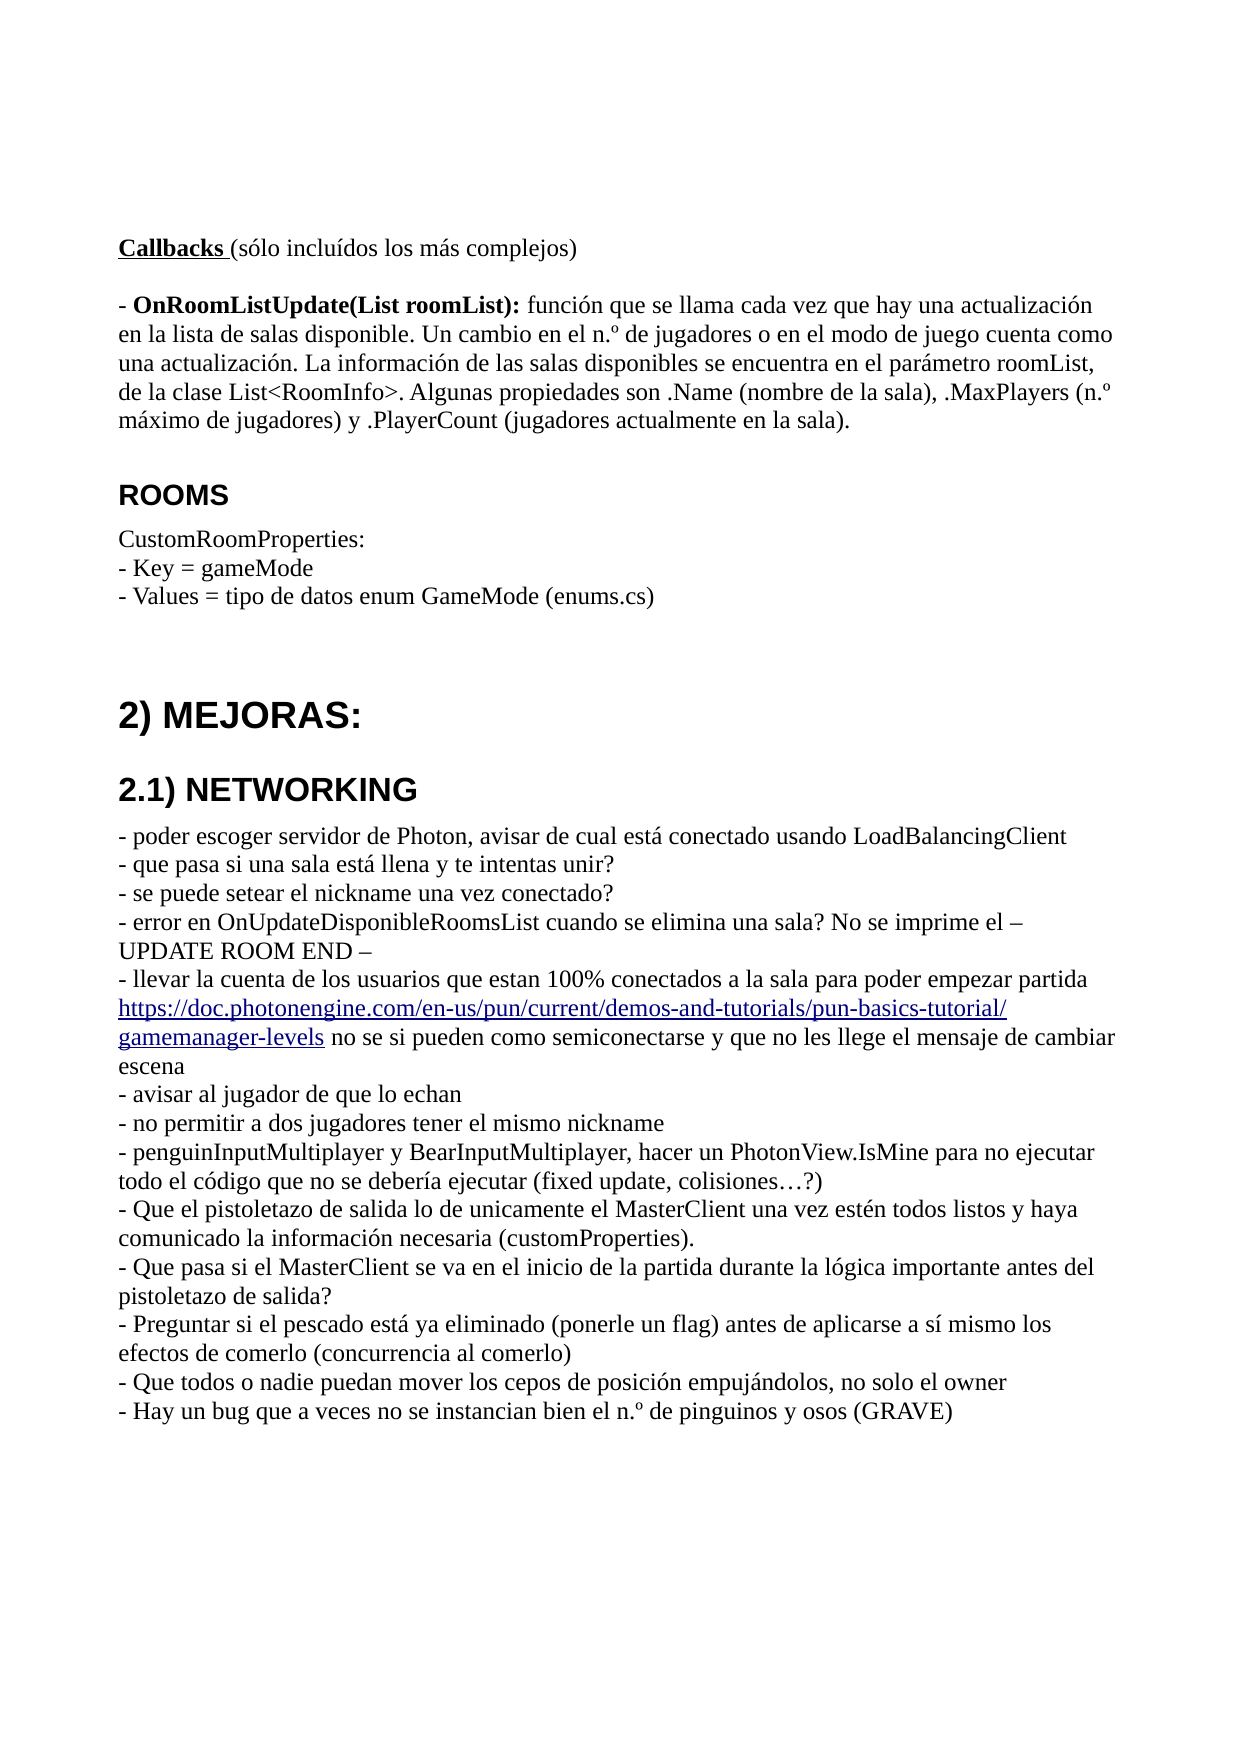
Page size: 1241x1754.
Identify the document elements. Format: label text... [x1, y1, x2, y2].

text - Preguntar si el pescado está ya eliminado (ponerle un flag) antes de aplicarse a sí mismo los efectos de comerlo (concurrencia al comerlo) [118, 1309, 1122, 1367]
text - que pasa si una sala está llena y te intentas unir? [118, 849, 1122, 878]
text - Hay un bug que a veces no se instancian bien el n.º de pinguinos y osos (GRAVE) [118, 1396, 1122, 1424]
subtitle 2) MEJORAS: [118, 693, 1122, 736]
text - Values = tipo de datos enum GameMode (enums.cs) [118, 581, 1122, 610]
text - se puede setear el nickname una vez conectado? [118, 878, 1122, 907]
text - poder escoger servidor de Photon, avisar de cual está conectado usando LoadBalancingClient [118, 821, 1122, 849]
subtitle ROOMS [118, 478, 1122, 511]
text - OnRoomListUpdate(List roomList): función que se llama cada vez que hay una actualización en la lista de salas disponible. Un cambio en el n.º de jugadores o en el modo de juego cuenta como una actualización. La información de las salas disponibles se encuentra en el parámetro roomList, de la clase List<RoomInfo>. Algunas propiedades son .Name (nombre de la sala), .MaxPlayers (n.º máximo de jugadores) y .PlayerCount (jugadores actualmente en la sala). [118, 291, 1122, 434]
text CustomRoomProperties: [118, 524, 1122, 553]
subtitle 2.1) NETWORKING [118, 770, 1122, 808]
text - llevar la cuenta de los usuarios que estan 100% conectados a la sala para poder empezar partida https://doc.photonengine.com/en-us/pun/current/demos-and-tutorials/pun-basics-tutorial/gamemanager-levels no se si pueden como semiconectarse y que no les llege el mensaje de cambiar escena [118, 964, 1122, 1079]
text - error en OnUpdateDisponibleRoomsList cuando se elimina una sala? No se imprime el – UPDATE ROOM END – [118, 907, 1122, 964]
text - Que todos o nadie puedan mover los cepos de posición empujándolos, no solo el owner [118, 1367, 1122, 1396]
text - Key = gameMode [118, 553, 1122, 581]
text - avisar al jugador de que lo echan [118, 1079, 1122, 1108]
text - penguinInputMultiplayer y BearInputMultiplayer, hacer un PhotonView.IsMine para no ejecutar todo el código que no se debería ejecutar (fixed update, colisiones…?) [118, 1137, 1122, 1194]
text Callbacks (sólo incluídos los más complejos) [118, 233, 1122, 262]
text - Que pasa si el MasterClient se va en el inicio de la partida durante la lógica importante antes del pistoletazo de salida? [118, 1252, 1122, 1309]
text - no permitir a dos jugadores tener el mismo nickname [118, 1108, 1122, 1137]
text - Que el pistoletazo de salida lo de unicamente el MasterClient una vez estén todos listos y haya comunicado la información necesaria (customProperties). [118, 1194, 1122, 1252]
